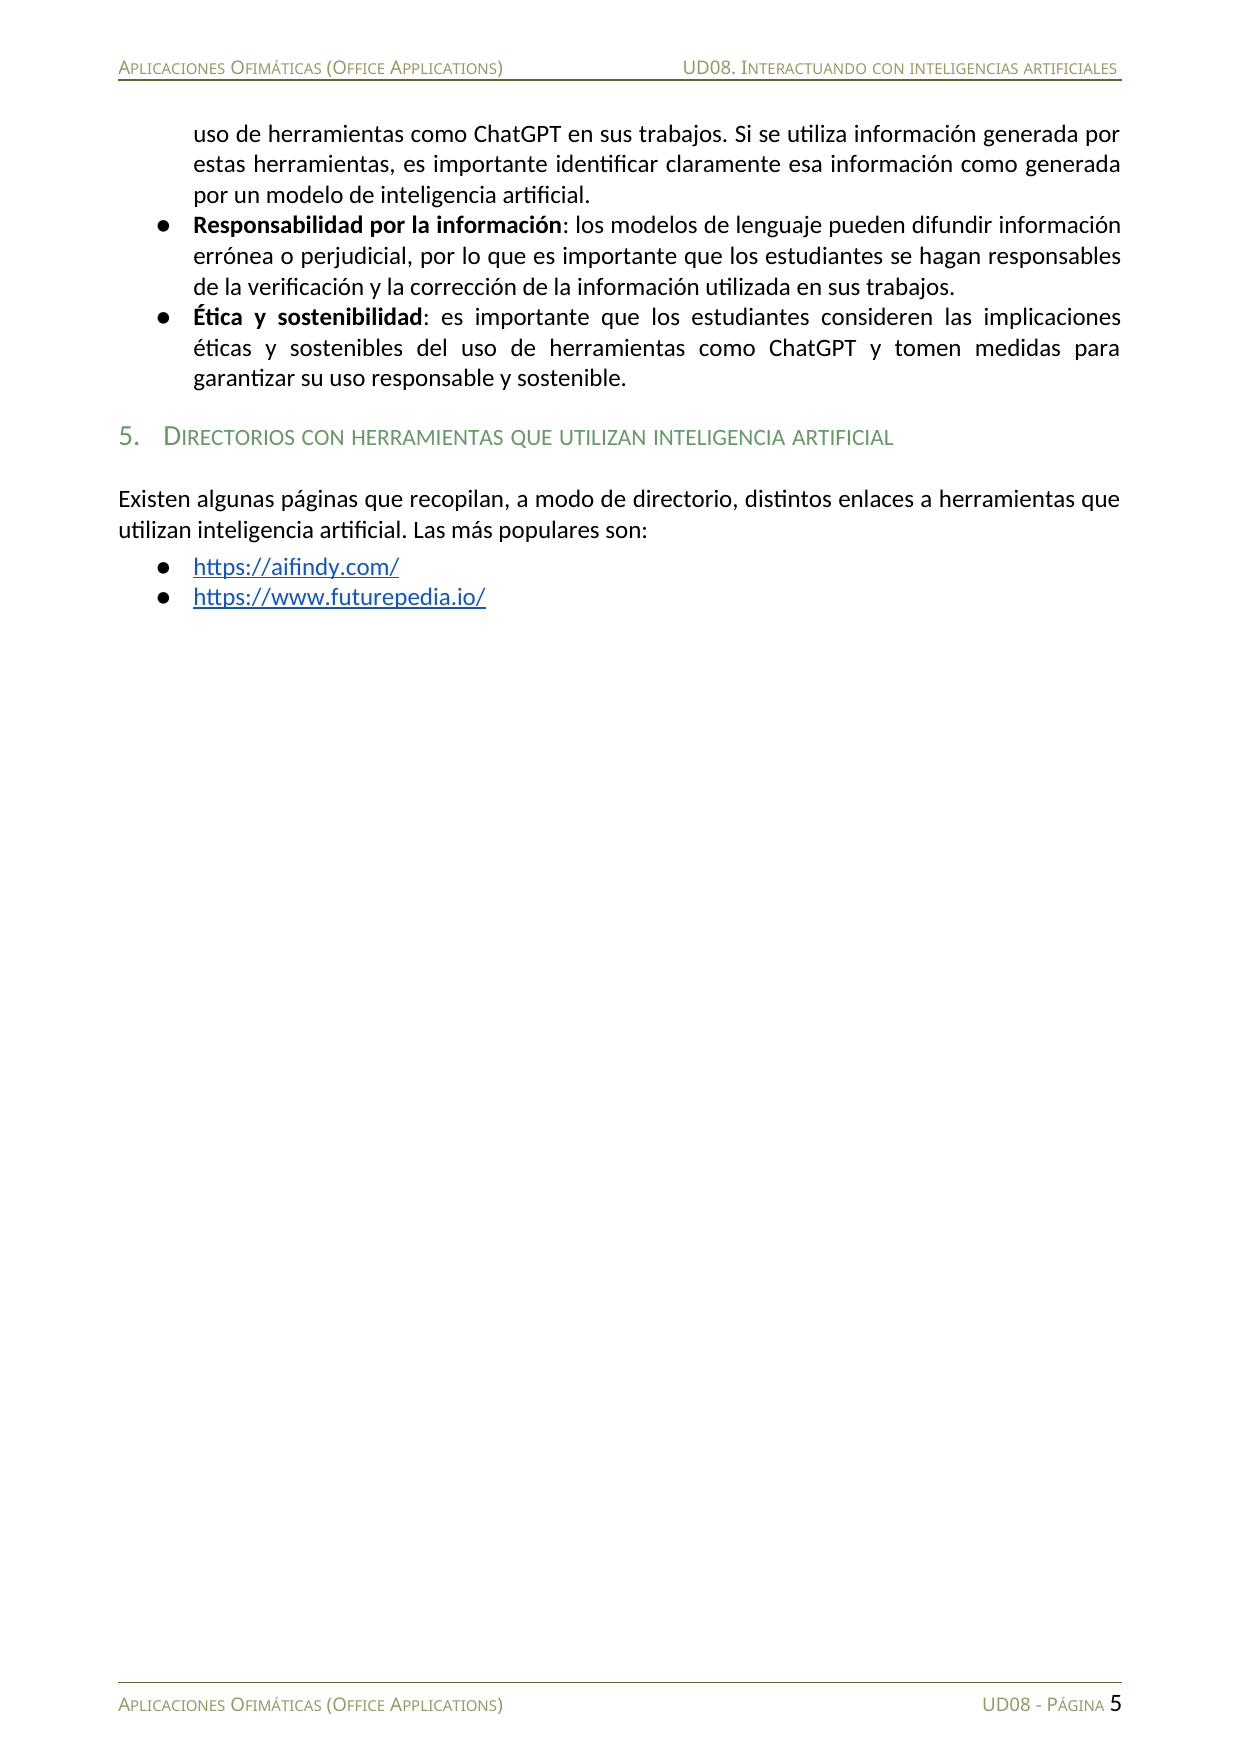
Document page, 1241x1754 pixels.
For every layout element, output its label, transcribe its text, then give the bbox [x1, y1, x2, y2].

list Ética y sostenibilidad: es importante que los estudiantes consideren las implicaciones éticas y sostenibles del uso de herramientas como ChatGPT y tomen medidas para garantizar su uso responsable y sostenible. [156, 301, 1122, 393]
list uso de herramientas como ChatGPT en sus trabajos. Si se utiliza información generada por estas herramientas, es importante identificar claramente esa información como generada por un modelo de inteligencia artificial. [156, 118, 1122, 209]
list Responsabilidad por la información: los modelos de lenguaje pueden difundir información errónea o perjudicial, por lo que es importante que los estudiantes se hagan responsables de la verificación y la corrección de la información utilizada en sus trabajos. [156, 209, 1122, 301]
list https://aifindy.com/ [156, 551, 1122, 581]
list https://www.futurepedia.io/ [156, 581, 1122, 612]
subtitle Directorios con herramientas que utilizan inteligencia artificial [118, 417, 1122, 453]
text Existen algunas páginas que recopilan, a modo de directorio, distintos enlaces a herramientas que utilizan inteligencia artificial. Las más populares son: [118, 483, 1122, 544]
